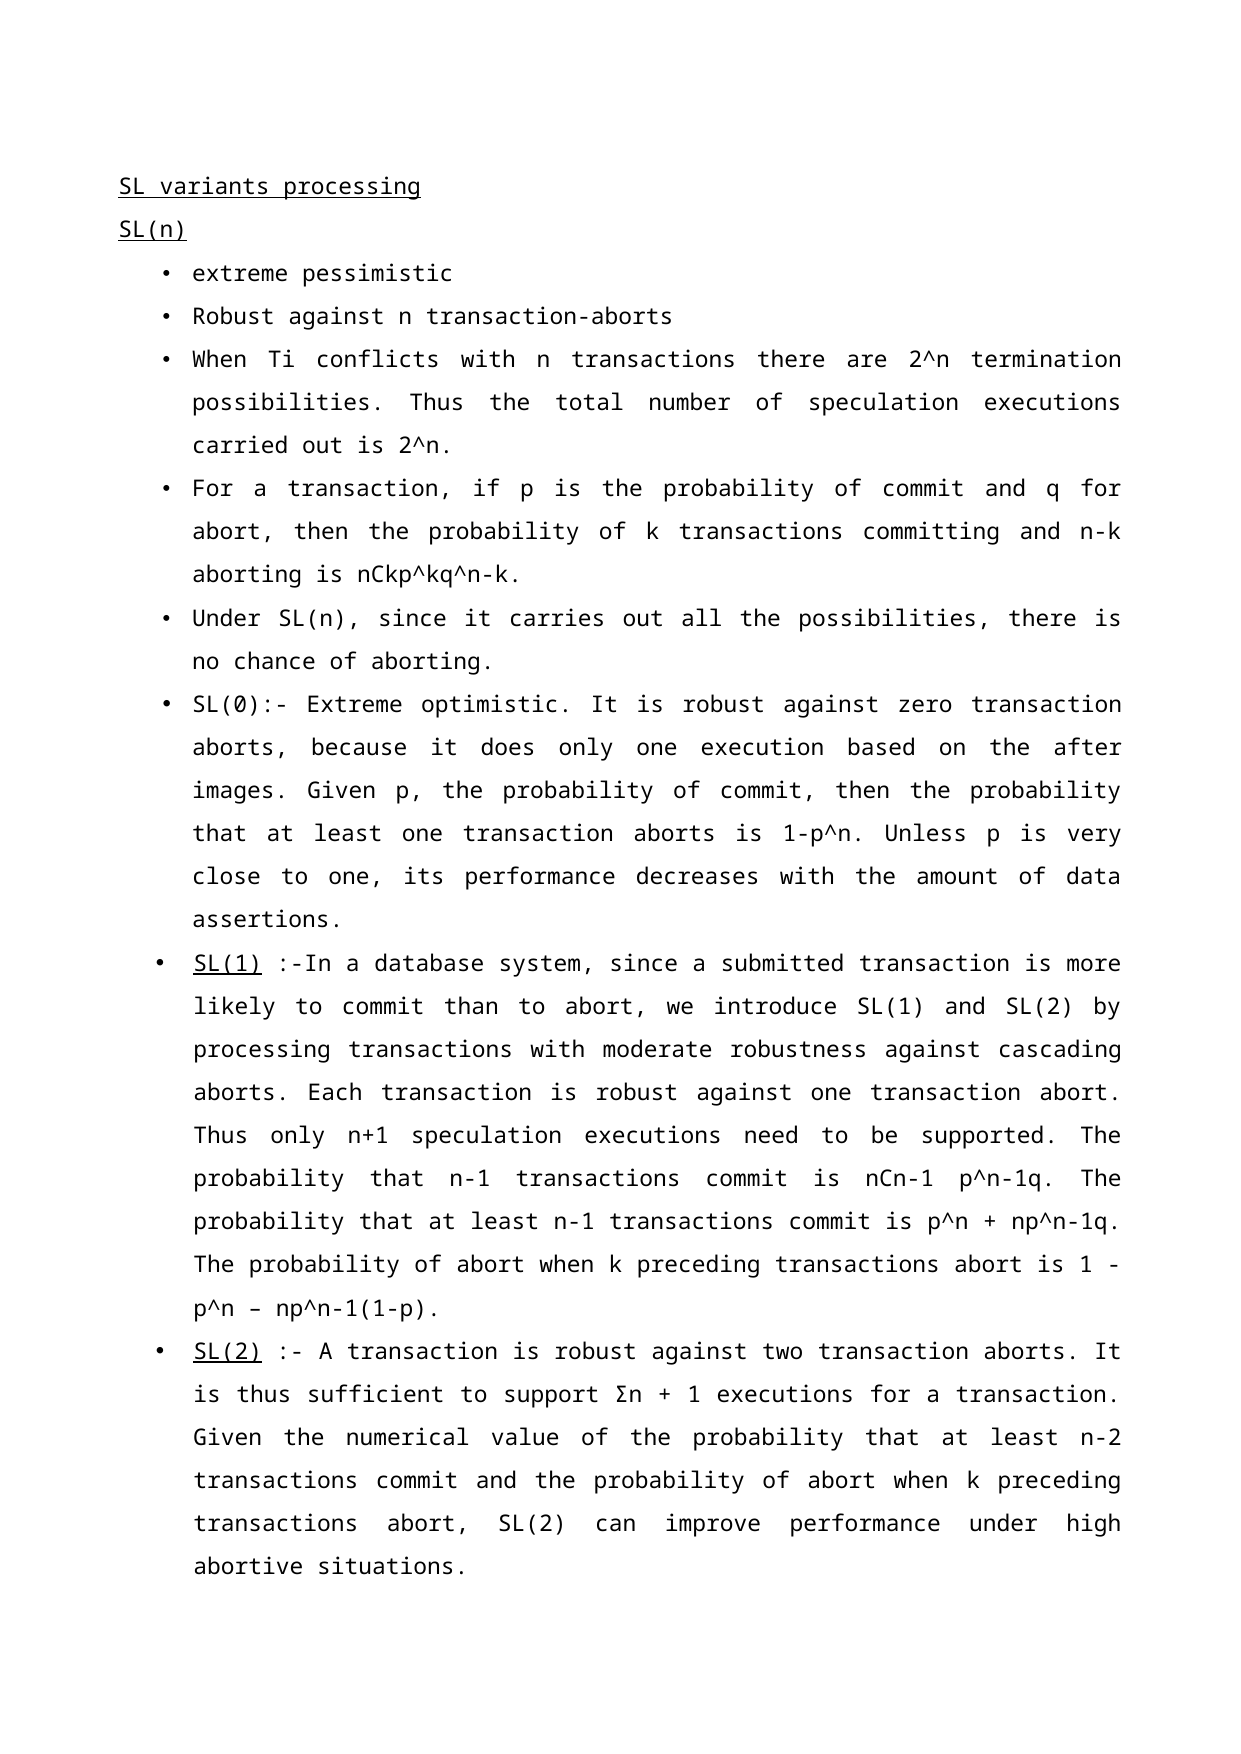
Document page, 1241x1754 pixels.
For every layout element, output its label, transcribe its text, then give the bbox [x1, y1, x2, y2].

list Under SL(n), since it carries out all the possibilities, there is no chance of aborting. [162, 601, 1122, 676]
list Robust against n transaction-aborts [162, 299, 1122, 331]
text SL(n) [118, 213, 1122, 244]
list extreme pessimistic [162, 256, 1122, 288]
list When Ti conflicts with n transactions there are 2^n termination possibilities. Thus the total number of speculation executions carried out is 2^n. [162, 343, 1122, 460]
text SL variants processing [118, 170, 1122, 201]
list SL(2) :- A transaction is robust against two transaction aborts. It is thus sufficient to support Σn + 1 executions for a transaction. Given the numerical value of the probability that at least n-2 transactions commit and the probability of abort when k preceding transactions abort, SL(2) can improve performance under high abortive situations. [156, 1334, 1122, 1581]
list SL(0):- Extreme optimistic. It is robust against zero transaction aborts, because it does only one execution based on the after images. Given p, the probability of commit, then the probability that at least one transaction aborts is 1-p^n. Unless p is very close to one, its performance decreases with the amount of data assertions. [162, 688, 1122, 934]
list For a transaction, if p is the probability of commit and q for abort, then the probability of k transactions committing and n-k aborting is nCkp^kq^n-k. [162, 472, 1122, 589]
list SL(1) :-In a database system, since a submitted transaction is more likely to commit than to abort, we introduce SL(1) and SL(2) by processing transactions with moderate robustness against cascading aborts. Each transaction is robust against one transaction abort. Thus only n+1 speculation executions need to be supported. The probability that n-1 transactions commit is nCn-1 p^n-1q. The probability that at least n-1 transactions commit is p^n + np^n-1q. The probability of abort when k preceding transactions abort is 1 - p^n – np^n-1(1-p). [156, 946, 1122, 1323]
